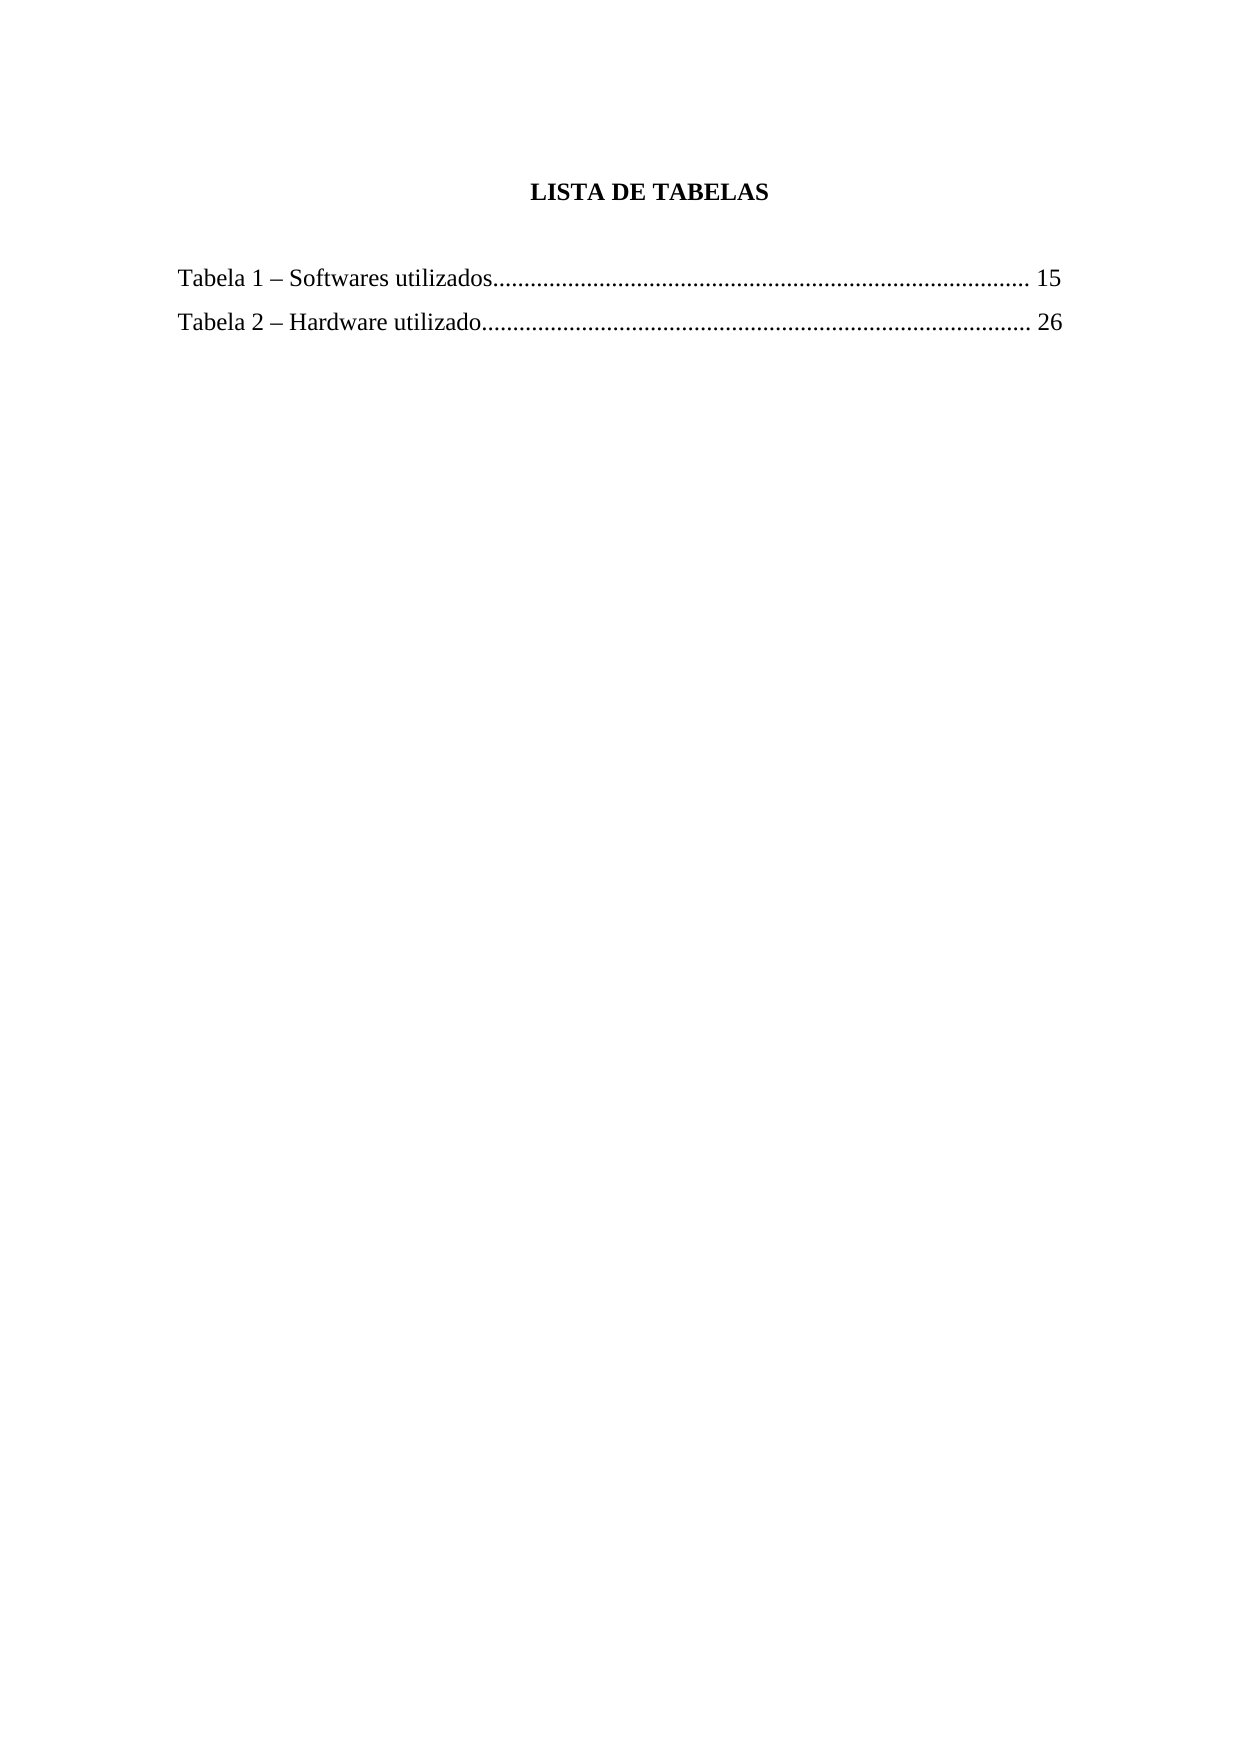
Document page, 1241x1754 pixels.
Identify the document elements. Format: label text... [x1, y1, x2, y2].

text Tabela 2 – Hardware utilizado........................................................................................ 26 [177, 307, 1122, 335]
text Tabela 1 – Softwares utilizados...................................................................................... 15 [177, 263, 1122, 292]
text LISTA DE TABELAS [177, 177, 1122, 206]
